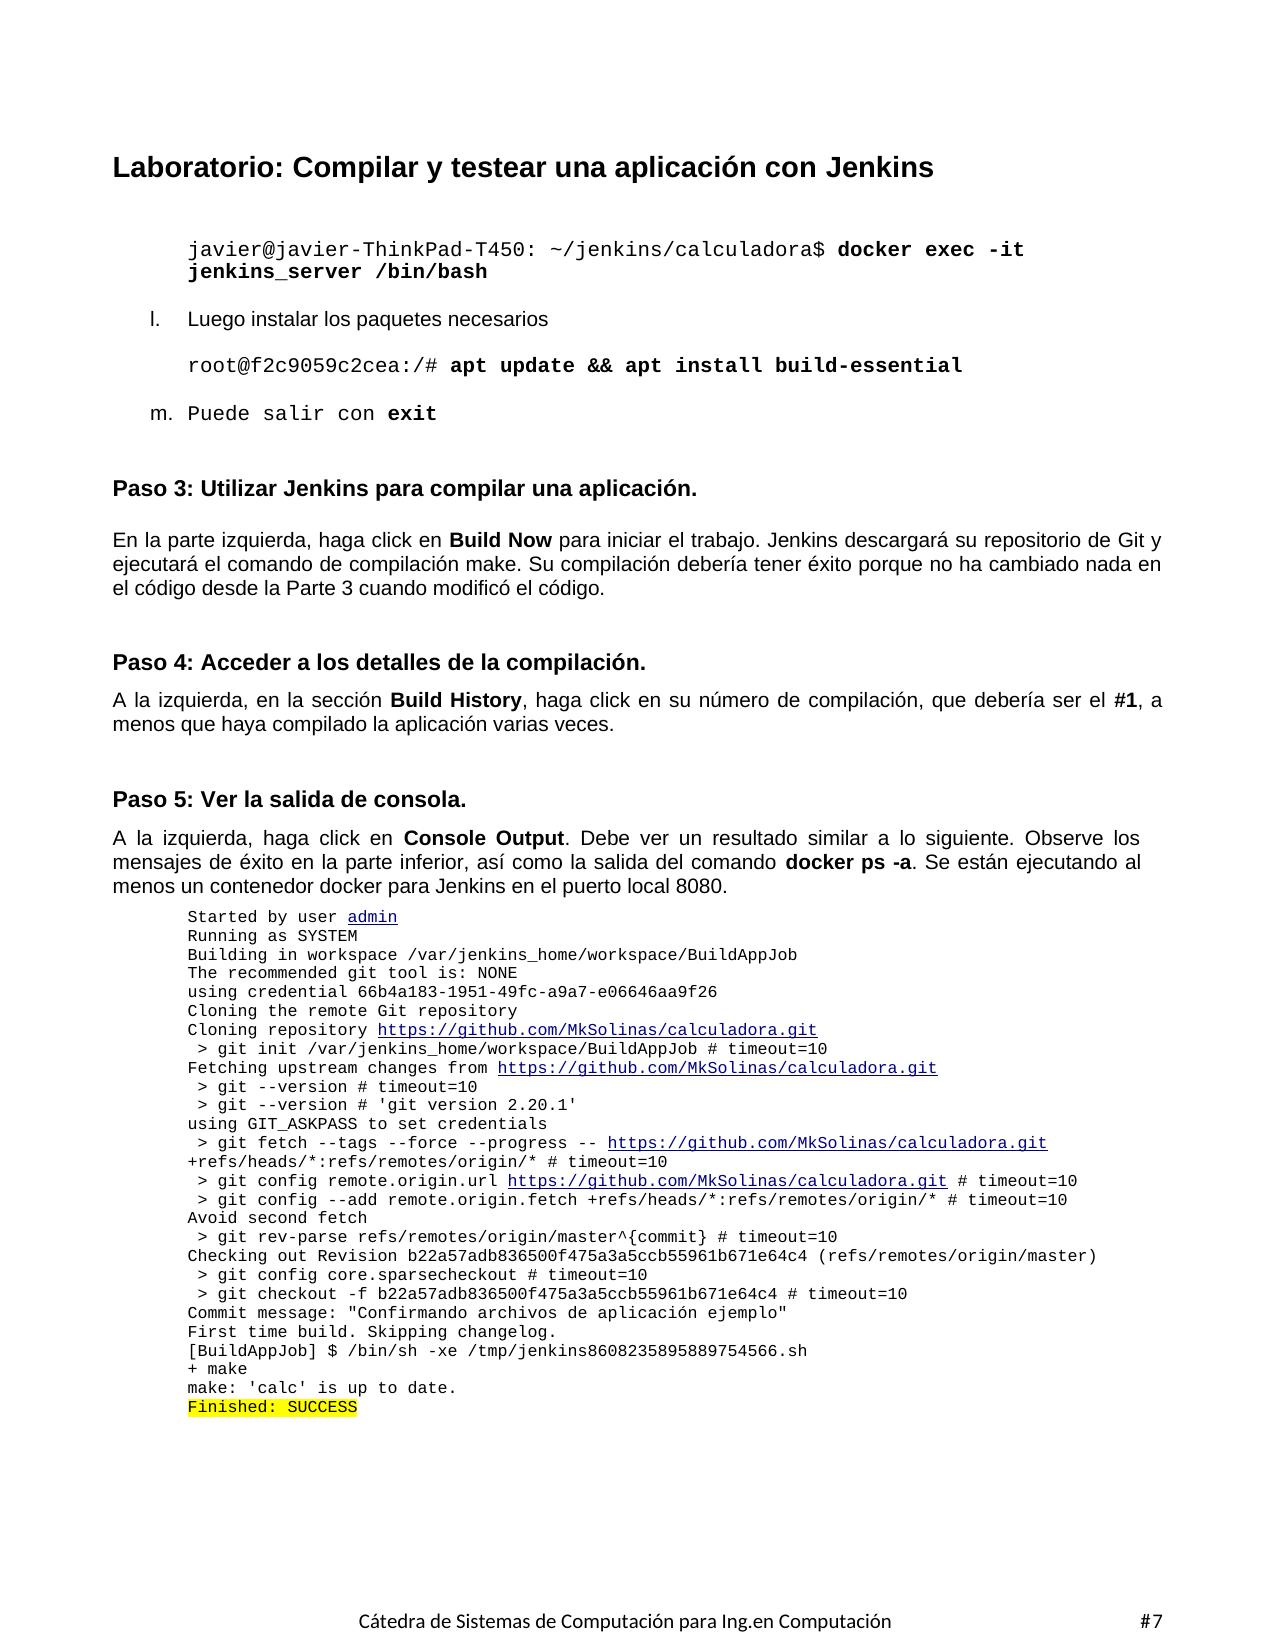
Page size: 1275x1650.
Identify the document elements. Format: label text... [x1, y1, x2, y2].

list Paso 5: Ver la salida de consola. [112, 786, 1162, 812]
text En la parte izquierda, haga click en Build Now para iniciar el trabajo. Jenkins descargará su repositorio de Git y ejecutará el comando de compilación make. Su compilación debería tener éxito porque no ha cambiado nada en el código desde la Parte 3 cuando modificó el código. [112, 528, 1162, 599]
text Finished: SUCCESS [112, 1399, 1162, 1417]
text Checking out Revision b22a57adb836500f475a3a5ccb55961b671e64c4 (refs/remotes/origin/master) [112, 1248, 1162, 1267]
text First time build. Skipping changelog. [112, 1323, 1162, 1342]
text > git config core.sparsecheckout # timeout=10 [112, 1267, 1162, 1286]
text Fetching upstream changes from https://github.com/MkSolinas/calculadora.git [112, 1059, 1162, 1078]
list root@f2c9059c2cea:/# apt update && apt install build-essential [150, 354, 1048, 377]
list Paso 3: Utilizar Jenkins para compilar una aplicación. [112, 475, 1162, 502]
text + make [112, 1361, 1162, 1380]
text > git config remote.origin.url https://github.com/MkSolinas/calculadora.git # timeout=10 [112, 1172, 1162, 1191]
list Luego instalar los paquetes necesarios [150, 307, 1048, 331]
list A la izquierda, haga click en Console Output. Debe ver un resultado similar a lo siguiente. Observe los mensajes de éxito en la parte inferior, así como la salida del comando docker ps -a. Se están ejecutando al menos un contenedor docker para Jenkins en el puerto local 8080. [112, 826, 1142, 897]
list Puede salir con exit [150, 401, 1048, 426]
text > git --version # 'git version 2.20.1' [112, 1097, 1162, 1116]
list Paso 4: Acceder a los detalles de la compilación. [112, 649, 1162, 676]
list javier@javier-ThinkPad-T450: ~/jenkins/calculadora$ docker exec -it jenkins_server /bin/bash [150, 238, 1048, 284]
list Started by user admin [187, 908, 1162, 927]
text > git config --add remote.origin.fetch +refs/heads/*:refs/remotes/origin/* # timeout=10 [112, 1191, 1162, 1210]
text using GIT_ASKPASS to set credentials [112, 1116, 1162, 1135]
text The recommended git tool is: NONE [112, 965, 1162, 984]
text A la izquierda, en la sección Build History, haga click en su número de compilación, que debería ser el #1, a menos que haya compilado la aplicación varias veces. [112, 688, 1162, 735]
text Building in workspace /var/jenkins_home/workspace/BuildAppJob [112, 946, 1162, 965]
text using credential 66b4a183-1951-49fc-a9a7-e06646aa9f26 [112, 984, 1162, 1003]
text > git fetch --tags --force --progress -- https://github.com/MkSolinas/calculadora.git +refs/heads/*:refs/remotes/origin/* # timeout=10 [112, 1135, 1162, 1172]
text > git checkout -f b22a57adb836500f475a3a5ccb55961b671e64c4 # timeout=10 [112, 1286, 1162, 1304]
text > git init /var/jenkins_home/workspace/BuildAppJob # timeout=10 [112, 1040, 1162, 1059]
text Running as SYSTEM [112, 927, 1162, 946]
text Cloning the remote Git repository [112, 1003, 1162, 1022]
text Cloning repository https://github.com/MkSolinas/calculadora.git [112, 1022, 1162, 1040]
text > git --version # timeout=10 [112, 1078, 1162, 1097]
text make: 'calc' is up to date. [112, 1380, 1162, 1399]
text [BuildAppJob] $ /bin/sh -xe /tmp/jenkins8608235895889754566.sh [112, 1342, 1162, 1361]
text Commit message: "Confirmando archivos de aplicación ejemplo" [112, 1304, 1162, 1323]
text Avoid second fetch [112, 1210, 1162, 1229]
text > git rev-parse refs/remotes/origin/master^{commit} # timeout=10 [112, 1229, 1162, 1248]
